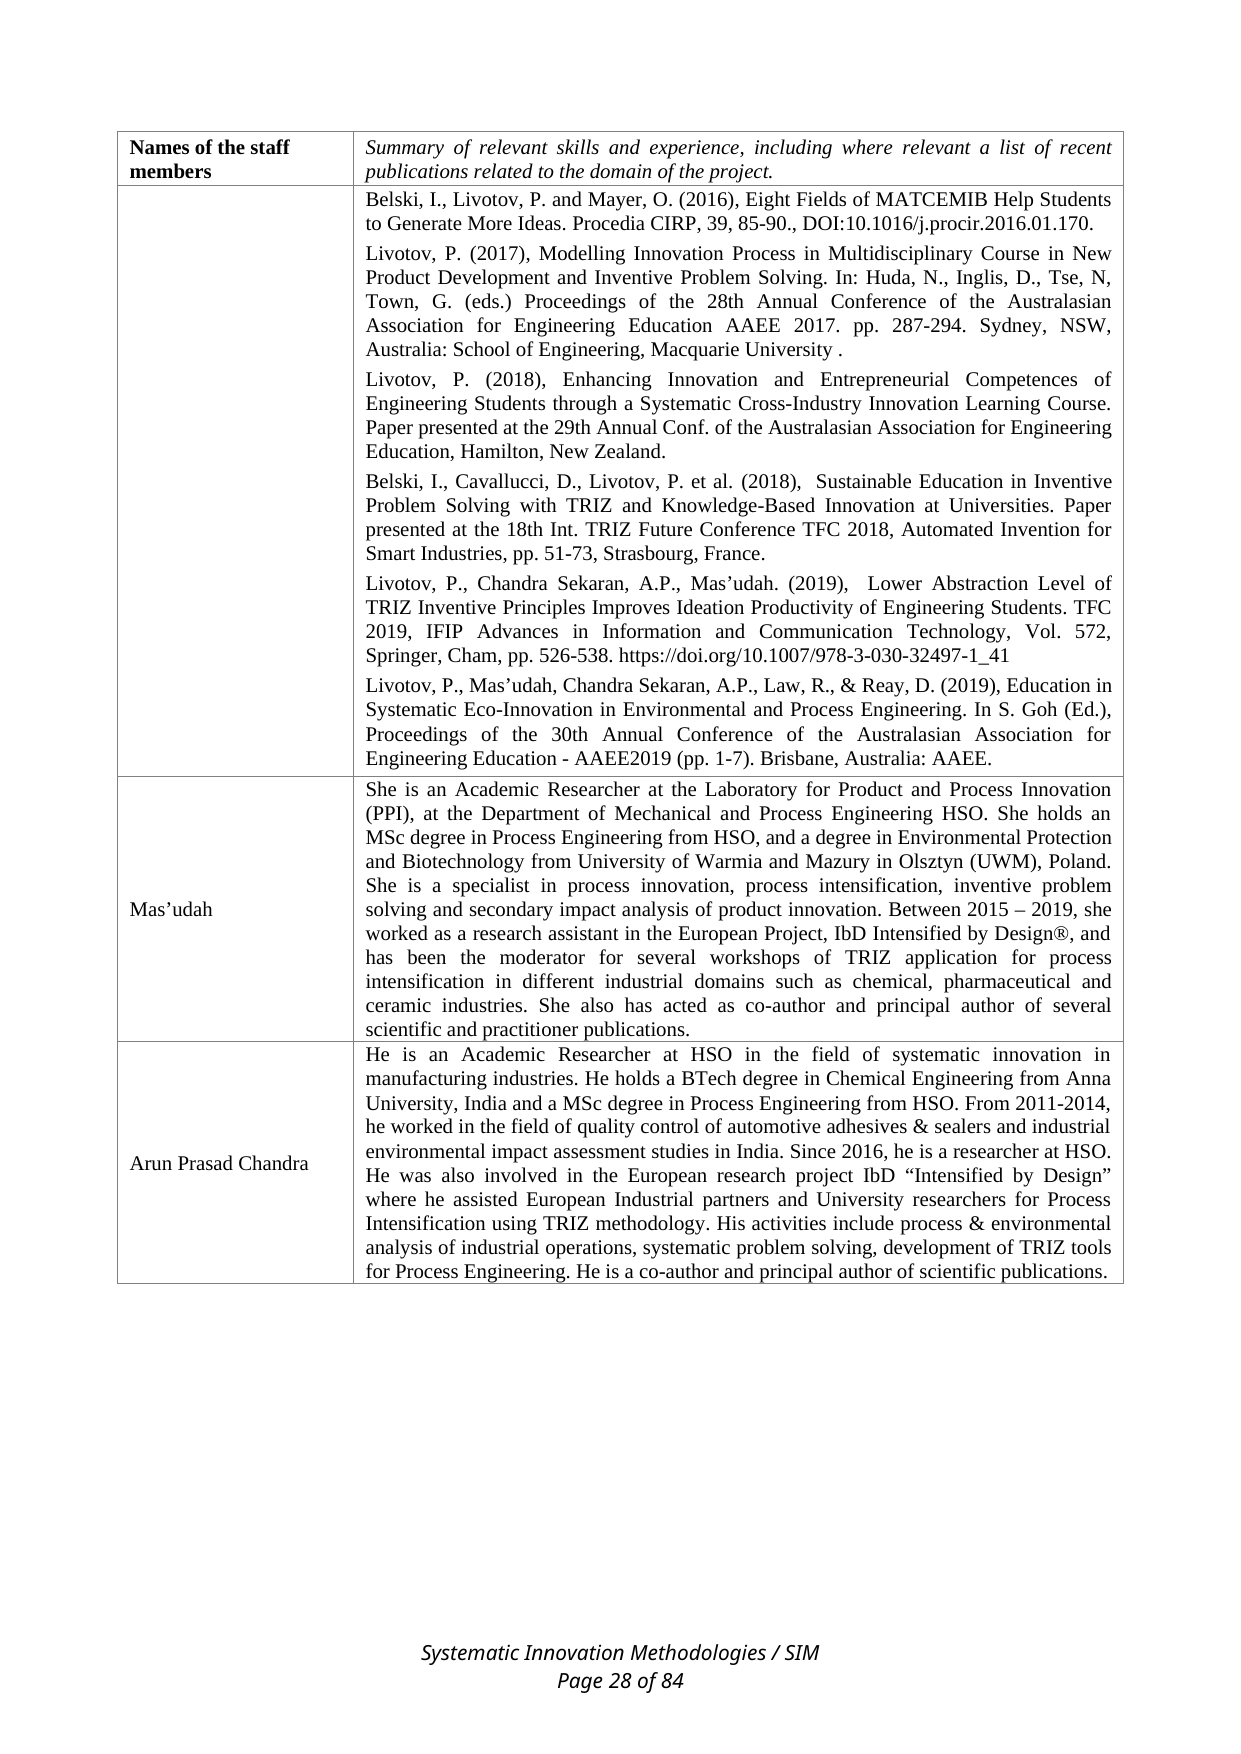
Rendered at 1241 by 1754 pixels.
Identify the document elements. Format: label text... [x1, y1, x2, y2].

table_cell Mas’udah [118, 777, 353, 1041]
table_cell [118, 186, 353, 776]
table_cell He is an Academic Researcher at HSO in the field of systematic innovation in manufacturing industries. He holds a BTech degree in Chemical Engineering from Anna University, India and a MSc degree in Process Engineering from HSO. From 2011-2014, he worked in the field of quality control of automotive adhesives & sealers and industrial environmental impact assessment studies in India. Since 2016, he is a researcher at HSO. He was also involved in the European research project IbD “Intensified by Design” where he assisted European Industrial partners and University researchers for Process Intensification using TRIZ methodology. His activities include process & environmental analysis of industrial operations, systematic problem solving, development of TRIZ tools for Process Engineering. He is a co-author and principal author of scientific publications. [354, 1042, 1123, 1283]
table_cell Belski, I., Livotov, P. and Mayer, O. (2016), Eight Fields of MATCEMIB Help Students to Generate More Ideas. Procedia CIRP, 39, 85-90., DOI:10.1016/j.procir.2016.01.170. Livotov, P. (2017), Modelling Innovation Process in Multidisciplinary Course in New Product Development and Inventive Problem Solving. In: Huda, N., Inglis, D., Tse, N, Town, G. (eds.) Proceedings of the 28th Annual Conference of the Australasian Association for Engineering Education AAEE 2017. pp. 287-294. Sydney, NSW, Australia: School of Engineering, Macquarie University . Livotov, P. (2018), Enhancing Innovation and Entrepreneurial Competences of Engineering Students through a Systematic Cross-Industry Innovation Learning Course. Paper presented at the 29th Annual Conf. of the Australasian Association for Engineering Education, Hamilton, New Zealand. Belski, I., Cavallucci, D., Livotov, P. et al. (2018), Sustainable Education in Inventive Problem Solving with TRIZ and Knowledge-Based Innovation at Universities. Paper presented at the 18th Int. TRIZ Future Conference TFC 2018, Automated Invention for Smart Industries, pp. 51-73, Strasbourg, France. Livotov, P., Chandra Sekaran, A.P., Mas’udah. (2019), Lower Abstraction Level of TRIZ Inventive Principles Improves Ideation Productivity of Engineering Students. TFC 2019, IFIP Advances in Information and Communication Technology, Vol. 572, Springer, Cham, pp. 526-538. https://doi.org/10.1007/978-3-030-32497-1_41 Livotov, P., Mas’udah, Chandra Sekaran, A.P., Law, R., & Reay, D. (2019), Education in Systematic Eco-Innovation in Environmental and Process Engineering. In S. Goh (Ed.), Proceedings of the 30th Annual Conference of the Australasian Association for Engineering Education - AAEE2019 (pp. 1-7). Brisbane, Australia: AAEE. [354, 186, 1123, 776]
table_cell She is an Academic Researcher at the Laboratory for Product and Process Innovation (PPI), at the Department of Mechanical and Process Engineering HSO. She holds an MSc degree in Process Engineering from HSO, and a degree in Environmental Protection and Biotechnology from University of Warmia and Mazury in Olsztyn (UWM), Poland. She is a specialist in process innovation, process intensification, inventive problem solving and secondary impact analysis of product innovation. Between 2015 – 2019, she worked as a research assistant in the European Project, IbD Intensified by Design®, and has been the moderator for several workshops of TRIZ application for process intensification in different industrial domains such as chemical, pharmaceutical and ceramic industries. She also has acted as co-author and principal author of several scientific and practitioner publications. [354, 777, 1123, 1041]
table_header Names of the staff members [118, 132, 353, 185]
table_cell Arun Prasad Chandra [118, 1042, 353, 1283]
table_header Summary of relevant skills and experience, including where relevant a list of recent publications related to the domain of the project. [354, 132, 1123, 185]
